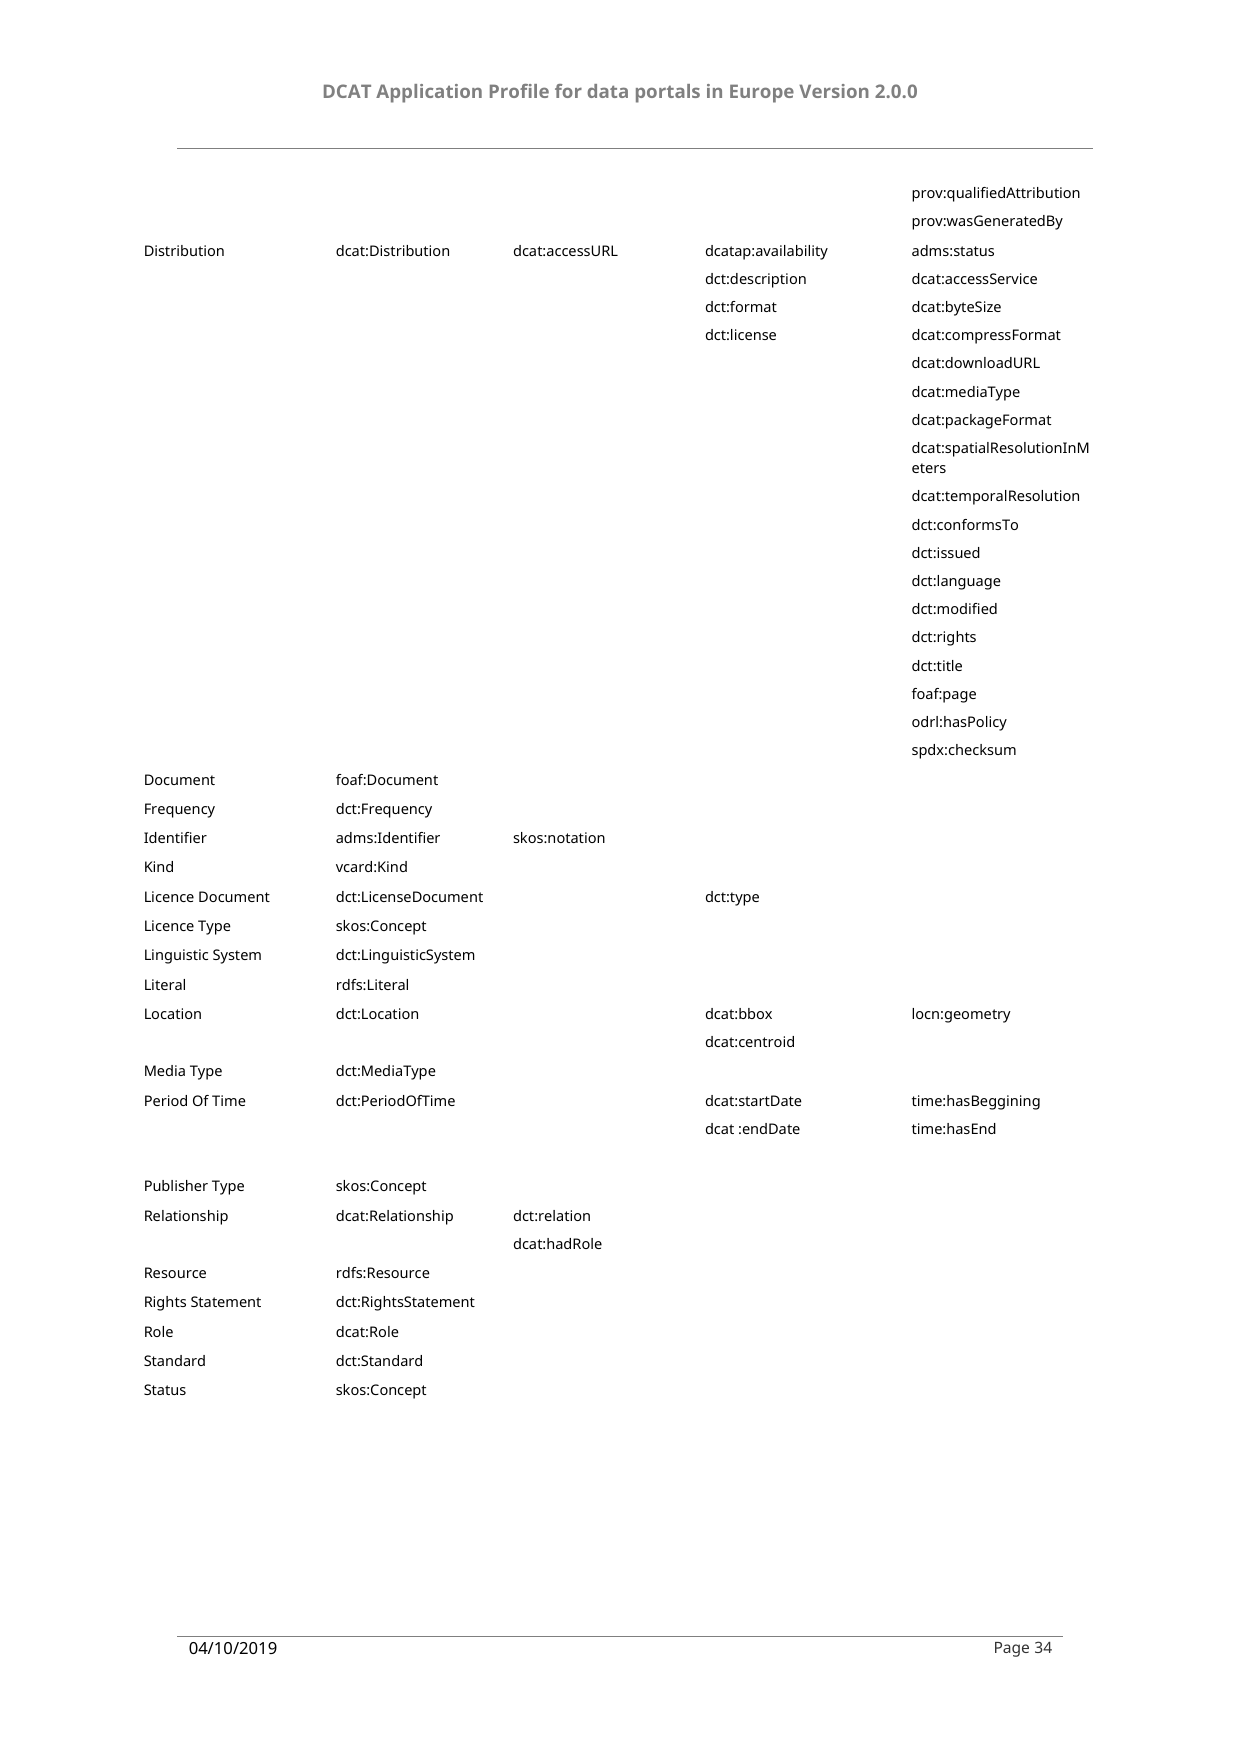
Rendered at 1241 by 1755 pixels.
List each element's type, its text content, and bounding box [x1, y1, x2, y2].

table_cell Rights Statement [133, 1288, 324, 1316]
table_cell Linguistic System [133, 941, 324, 969]
table_cell [502, 1086, 693, 1171]
table_cell [502, 882, 693, 911]
table_cell [502, 795, 693, 823]
table_cell [502, 179, 693, 235]
table_cell Document [133, 765, 324, 793]
table_cell [502, 1346, 693, 1375]
table_cell prov:qualifiedAttribution prov:wasGeneratedBy [901, 179, 1107, 235]
table_cell dct:RightsStatement [325, 1288, 501, 1316]
table_cell skos:Concept [325, 1172, 501, 1200]
table_cell [694, 853, 900, 881]
table_cell dct:Frequency [325, 795, 501, 823]
table_cell Publisher Type [133, 1172, 324, 1200]
table_cell [133, 179, 324, 235]
table_cell rdfs:Literal [325, 970, 501, 998]
table_cell [901, 1201, 1107, 1258]
table_cell [901, 853, 1107, 881]
table_cell [694, 970, 900, 998]
table_cell dcat:Distribution [325, 236, 501, 764]
table_cell Frequency [133, 795, 324, 823]
table_cell Location [133, 999, 324, 1056]
table_cell [694, 1057, 900, 1085]
table_cell adms:Identifier [325, 824, 501, 852]
table_cell locn:geometry [901, 999, 1107, 1056]
table_cell [502, 912, 693, 940]
table_cell dcat:Role [325, 1317, 501, 1345]
table_cell Status [133, 1376, 324, 1404]
table_cell Licence Type [133, 912, 324, 940]
table_cell skos:Concept [325, 912, 501, 940]
table_cell vcard:Kind [325, 853, 501, 881]
table_cell [694, 1259, 900, 1287]
table_cell Media Type [133, 1057, 324, 1085]
table_cell [325, 179, 501, 235]
table_cell [502, 1288, 693, 1316]
table_cell [901, 1376, 1107, 1404]
table_cell [901, 1317, 1107, 1345]
table_cell dct:LicenseDocument [325, 882, 501, 911]
table_cell dcat:Relationship [325, 1201, 501, 1258]
table_cell [694, 1317, 900, 1345]
table_cell [502, 970, 693, 998]
table_cell Licence Document [133, 882, 324, 911]
table_cell [901, 765, 1107, 793]
table_cell [694, 1201, 900, 1258]
table_cell dct:relation dcat:hadRole [502, 1201, 693, 1258]
table_cell [502, 1317, 693, 1345]
table_cell dcat:startDate dcat :endDate [694, 1086, 900, 1171]
table_cell [502, 1172, 693, 1200]
table_cell [694, 1172, 900, 1200]
table_cell Role [133, 1317, 324, 1345]
table_cell [502, 853, 693, 881]
table_cell [901, 824, 1107, 852]
table_cell [694, 941, 900, 969]
table_cell dct:Standard [325, 1346, 501, 1375]
table_cell [901, 1346, 1107, 1375]
table_cell Identifier [133, 824, 324, 852]
table_cell Distribution [133, 236, 324, 764]
table_cell [901, 941, 1107, 969]
table_cell dct:MediaType [325, 1057, 501, 1085]
table_cell [901, 1288, 1107, 1316]
table_cell Literal [133, 970, 324, 998]
table_cell dct:Location [325, 999, 501, 1056]
table_cell dct:PeriodOfTime [325, 1086, 501, 1171]
table_cell [502, 941, 693, 969]
table_cell [901, 1172, 1107, 1200]
table_cell [901, 795, 1107, 823]
table_cell dcat:accessURL [502, 236, 693, 764]
table_cell skos:notation [502, 824, 693, 852]
table_cell [694, 1376, 900, 1404]
table_cell [901, 1259, 1107, 1287]
table_cell [901, 882, 1107, 911]
table_cell Standard [133, 1346, 324, 1375]
table_cell [694, 1346, 900, 1375]
table_cell [694, 1288, 900, 1316]
table_cell dct:type [694, 882, 900, 911]
table_cell rdfs:Resource [325, 1259, 501, 1287]
table_cell [694, 824, 900, 852]
table_cell [502, 999, 693, 1056]
table_cell [901, 912, 1107, 940]
table_cell dct:LinguisticSystem [325, 941, 501, 969]
table_cell [502, 1376, 693, 1404]
table_cell [901, 1057, 1107, 1085]
table_cell dcatap:availability dct:description dct:format dct:license [694, 236, 900, 764]
table_cell time:hasBeggining time:hasEnd [901, 1086, 1107, 1171]
table_cell foaf:Document [325, 765, 501, 793]
table_cell [502, 1057, 693, 1085]
table_cell Relationship [133, 1201, 324, 1258]
table_cell [694, 179, 900, 235]
table_cell Period Of Time [133, 1086, 324, 1171]
table_cell adms:status dcat:accessService dcat:byteSize dcat:compressFormat dcat:downloadURL dcat:mediaType dcat:packageFormat dcat:spatialResolutionInMeters dcat:temporalResolution dct:conformsTo dct:issued dct:language dct:modified dct:rights dct:title foaf:page odrl:hasPolicy spdx:checksum [901, 236, 1107, 764]
table_cell [502, 1259, 693, 1287]
table_cell dcat:bbox dcat:centroid [694, 999, 900, 1056]
table_cell [502, 765, 693, 793]
table_cell Kind [133, 853, 324, 881]
table_cell [694, 765, 900, 793]
table_cell skos:Concept [325, 1376, 501, 1404]
table_cell [694, 795, 900, 823]
table_cell Resource [133, 1259, 324, 1287]
table_cell [694, 912, 900, 940]
table_cell [901, 970, 1107, 998]
